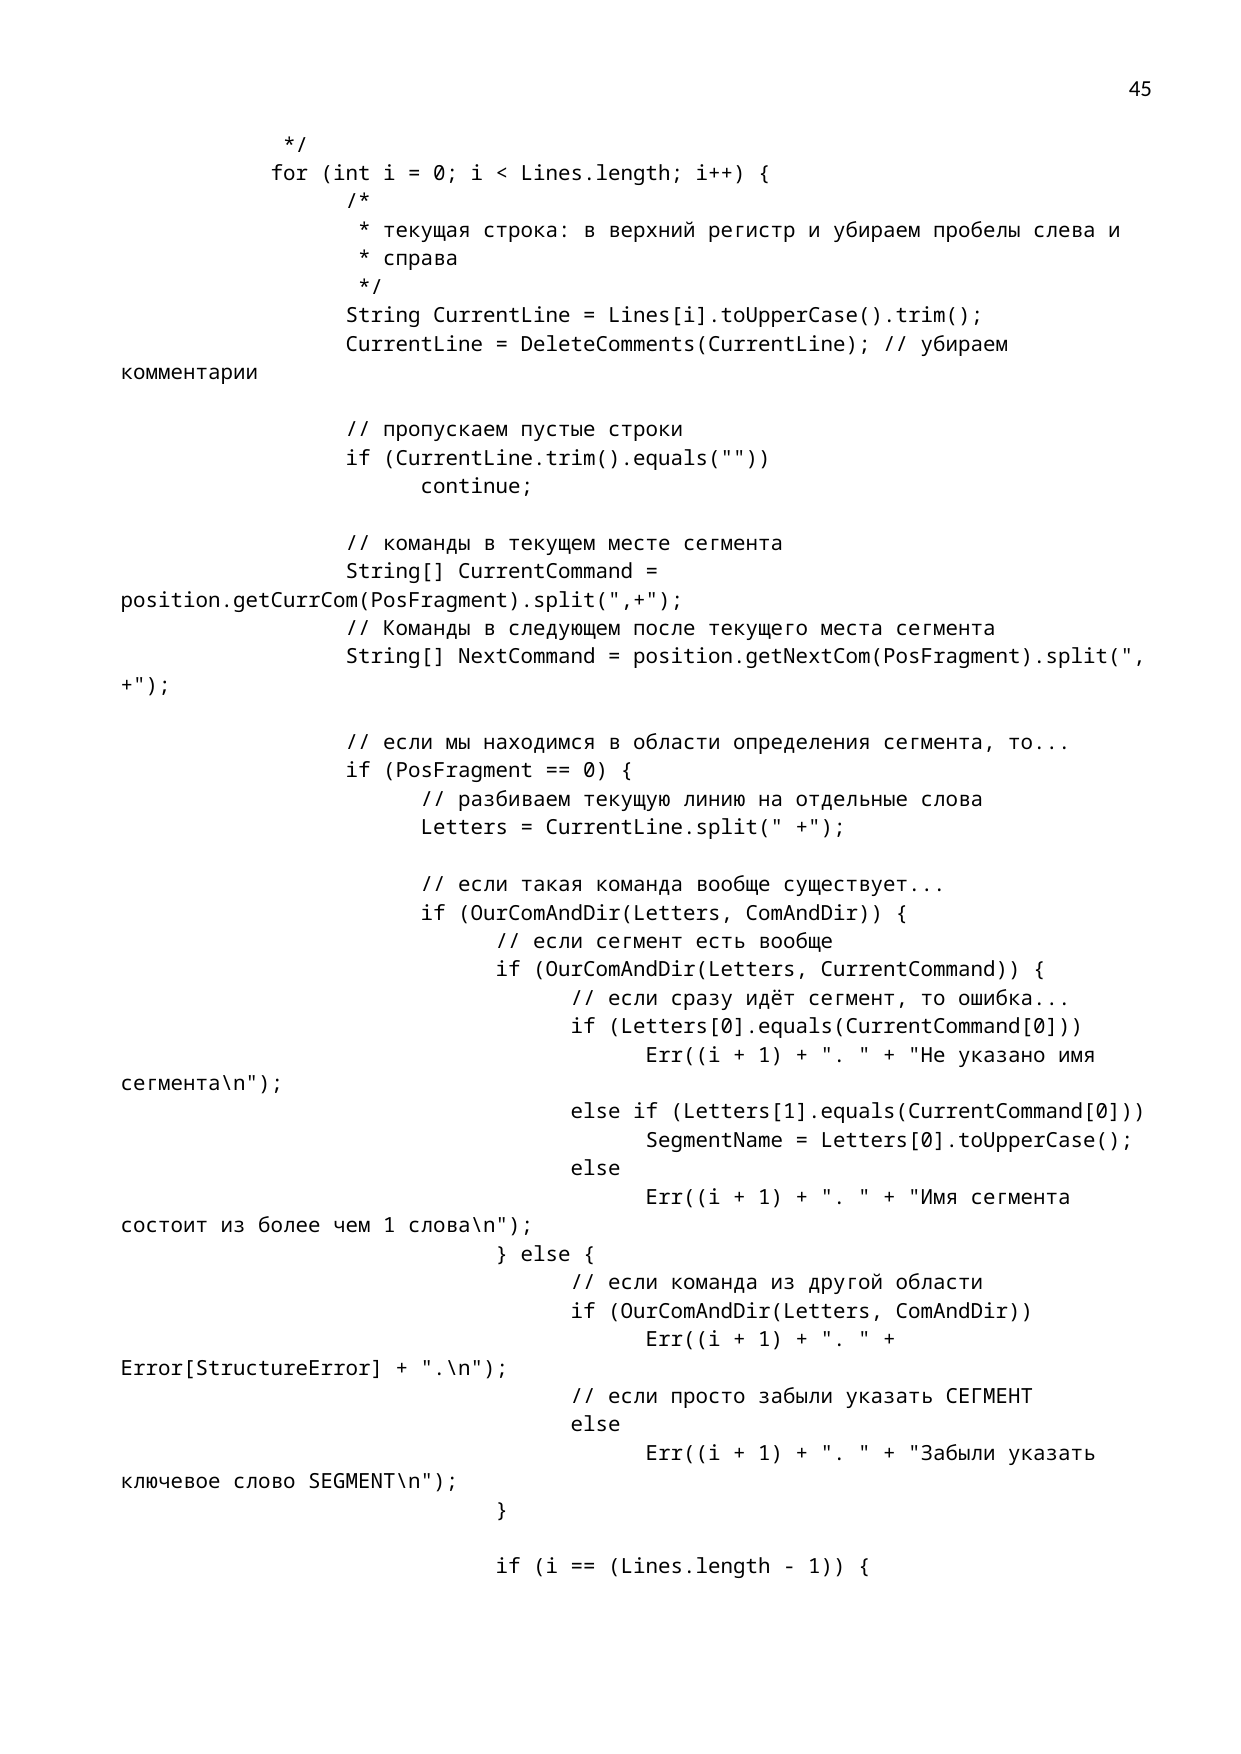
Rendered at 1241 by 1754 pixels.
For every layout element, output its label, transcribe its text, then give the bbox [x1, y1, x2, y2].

text // команды в текущем месте сегмента [120, 528, 1152, 556]
text } [120, 1495, 1152, 1523]
text // разбиваем текущую линию на отдельные слова [120, 784, 1152, 812]
text else [120, 1409, 1152, 1438]
text */ [120, 272, 1152, 300]
text } else { [120, 1239, 1152, 1267]
text String[] NextCommand = position.getNextCom(PosFragment).split(",+"); [120, 642, 1152, 698]
text if (i == (Lines.length - 1)) { [120, 1552, 1152, 1580]
text * справа [120, 243, 1152, 272]
text else [120, 1153, 1152, 1182]
text // если такая команда вообще существует... [120, 869, 1152, 898]
text Err((i + 1) + ". " + Error[StructureError] + ".\n"); [120, 1324, 1152, 1381]
text for (int i = 0; i < Lines.length; i++) { [120, 158, 1152, 187]
text // если сразу идёт сегмент, то ошибка... [120, 983, 1152, 1011]
text Err((i + 1) + ". " + "Забыли указать ключевое слово SEGMENT\n"); [120, 1438, 1152, 1495]
text /* [120, 187, 1152, 215]
text // если мы находимся в области определения сегмента, то... [120, 727, 1152, 755]
text String[] CurrentCommand = position.getCurrCom(PosFragment).split(",+"); [120, 556, 1152, 613]
text if (PosFragment == 0) { [120, 755, 1152, 784]
text if (OurComAndDir(Letters, ComAndDir)) { [120, 898, 1152, 926]
text */ [120, 130, 1152, 158]
text Err((i + 1) + ". " + "Имя сегмента состоит из более чем 1 слова\n"); [120, 1182, 1152, 1239]
text SegmentName = Letters[0].toUpperCase(); [120, 1125, 1152, 1153]
text if (OurComAndDir(Letters, ComAndDir)) [120, 1296, 1152, 1324]
text // пропускаем пустые строки [120, 414, 1152, 443]
text // если сегмент есть вообще [120, 926, 1152, 954]
text if (Letters[0].equals(CurrentCommand[0])) [120, 1011, 1152, 1040]
text String CurrentLine = Lines[i].toUpperCase().trim(); [120, 300, 1152, 329]
text continue; [120, 471, 1152, 499]
text // если команда из другой области [120, 1267, 1152, 1296]
text // если просто забыли указать СЕГМЕНТ [120, 1381, 1152, 1409]
text // Команды в следующем после текущего места сегмента [120, 613, 1152, 642]
text Letters = CurrentLine.split(" +"); [120, 812, 1152, 841]
text if (OurComAndDir(Letters, CurrentCommand)) { [120, 954, 1152, 983]
text Err((i + 1) + ". " + "Не указано имя сегмента\n"); [120, 1040, 1152, 1097]
text if (CurrentLine.trim().equals("")) [120, 443, 1152, 471]
text else if (Letters[1].equals(CurrentCommand[0])) [120, 1097, 1152, 1125]
text * текущая строка: в верхний регистр и убираем пробелы слева и [120, 215, 1152, 243]
text CurrentLine = DeleteComments(CurrentLine); // убираем комментарии [120, 329, 1152, 386]
